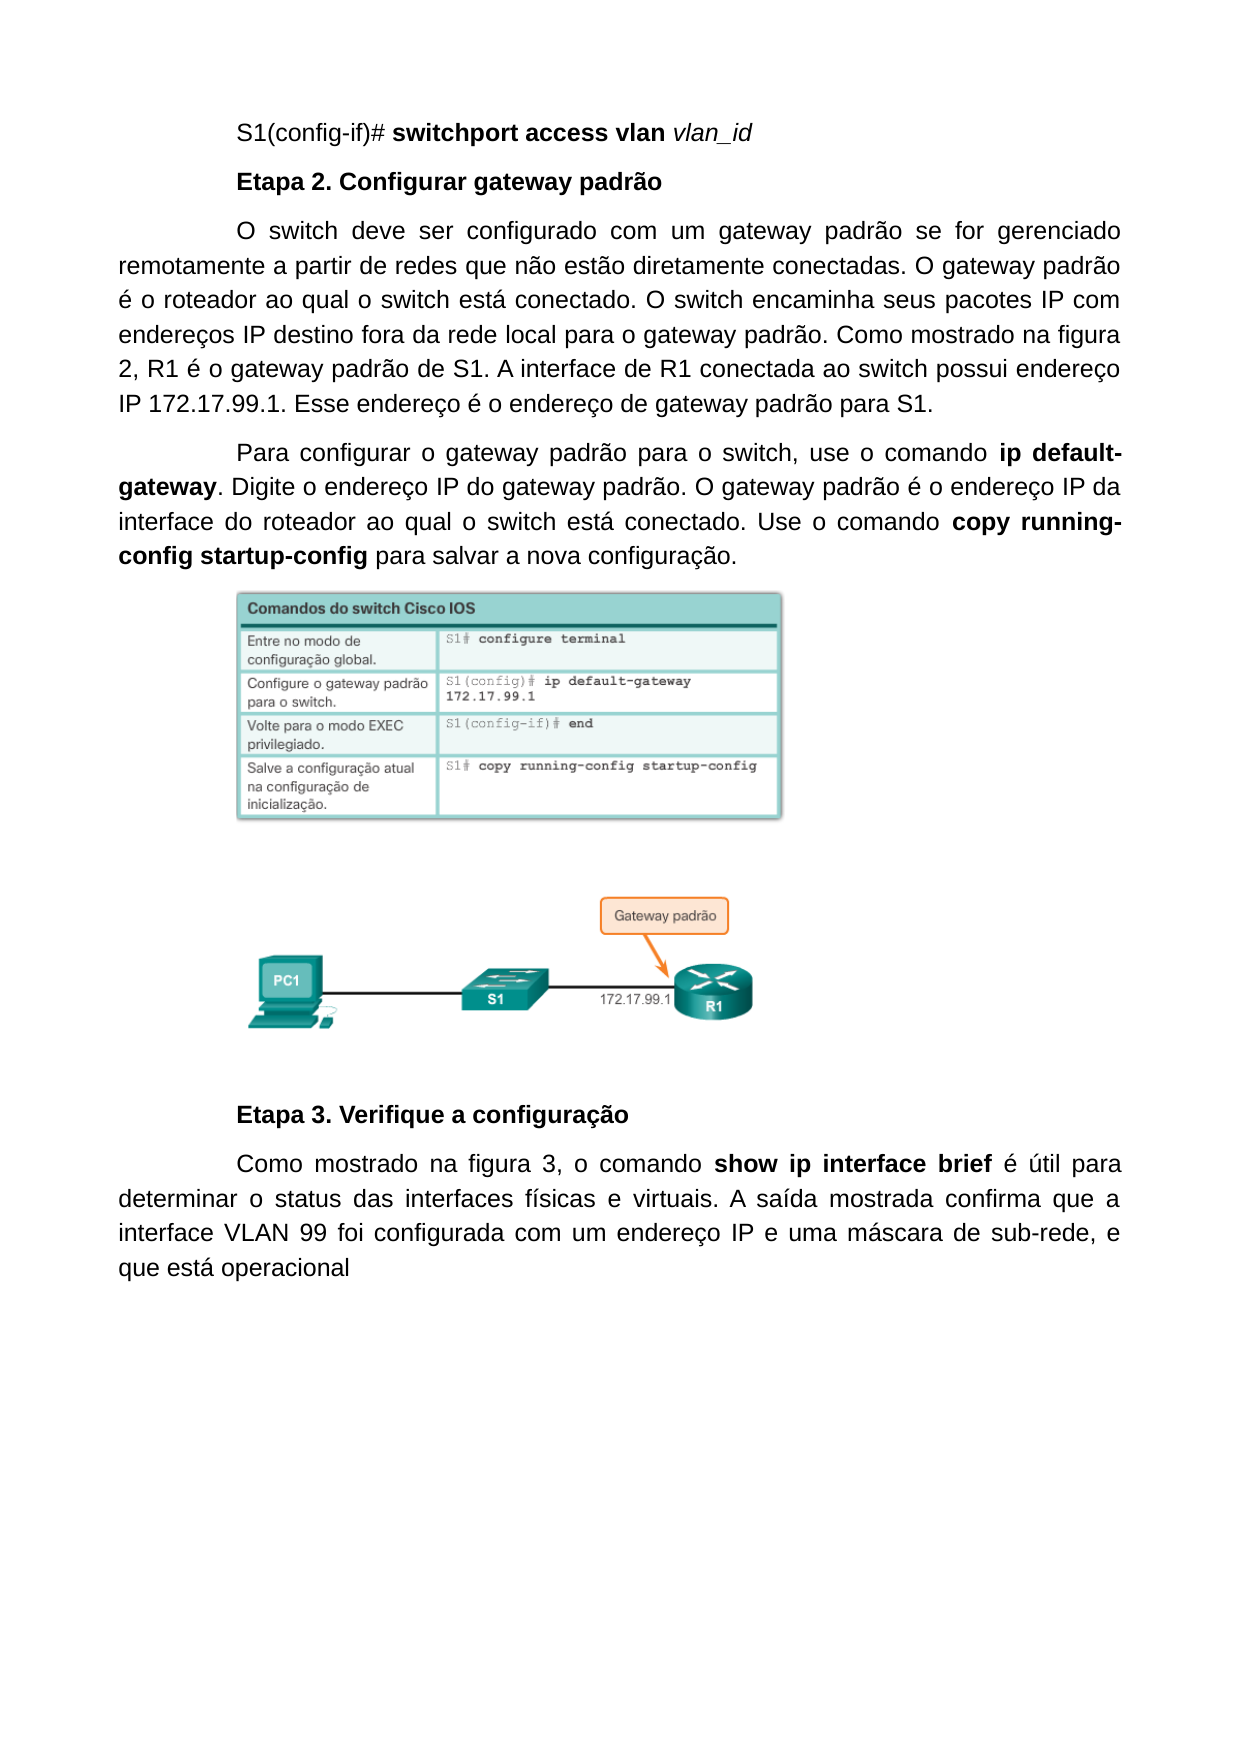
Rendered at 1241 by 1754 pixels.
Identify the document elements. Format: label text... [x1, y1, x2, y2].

text Como mostrado na figura 3, o comando show ip interface brief é útil para determinar o status das interfaces físicas e virtuais. A saída mostrada confirma que a interface VLAN 99 foi configurada com um endereço IP e uma máscara de sub-rede, e que está operacional [118, 1149, 1122, 1282]
text Etapa 3. Verifique a configuração [118, 1100, 1122, 1129]
text Etapa 2. Configurar gateway padrão [118, 167, 1122, 196]
text Para configurar o gateway padrão para o switch, use o comando ip default-gateway. Digite o endereço IP do gateway padrão. O gateway padrão é o endereço IP da interface do roteador ao qual o switch está conectado. Use o comando copy running-config startup-config para salvar a nova configuração. [118, 438, 1122, 570]
text S1(config-if)# switchport access vlan vlan_id [118, 118, 1122, 147]
text O switch deve ser configurado com um gateway padrão se for gerenciado remotamente a partir de redes que não estão diretamente conectadas. O gateway padrão é o roteador ao qual o switch está conectado. O switch encaminha seus pacotes IP com endereços IP destino fora da rede local para o gateway padrão. Como mostrado na figura 2, R1 é o gateway padrão de S1. A interface de R1 conectada ao switch possui endereço IP 172.17.99.1. Esse endereço é o endereço de gateway padrão para S1. [118, 216, 1122, 417]
picture [236, 590, 786, 1031]
